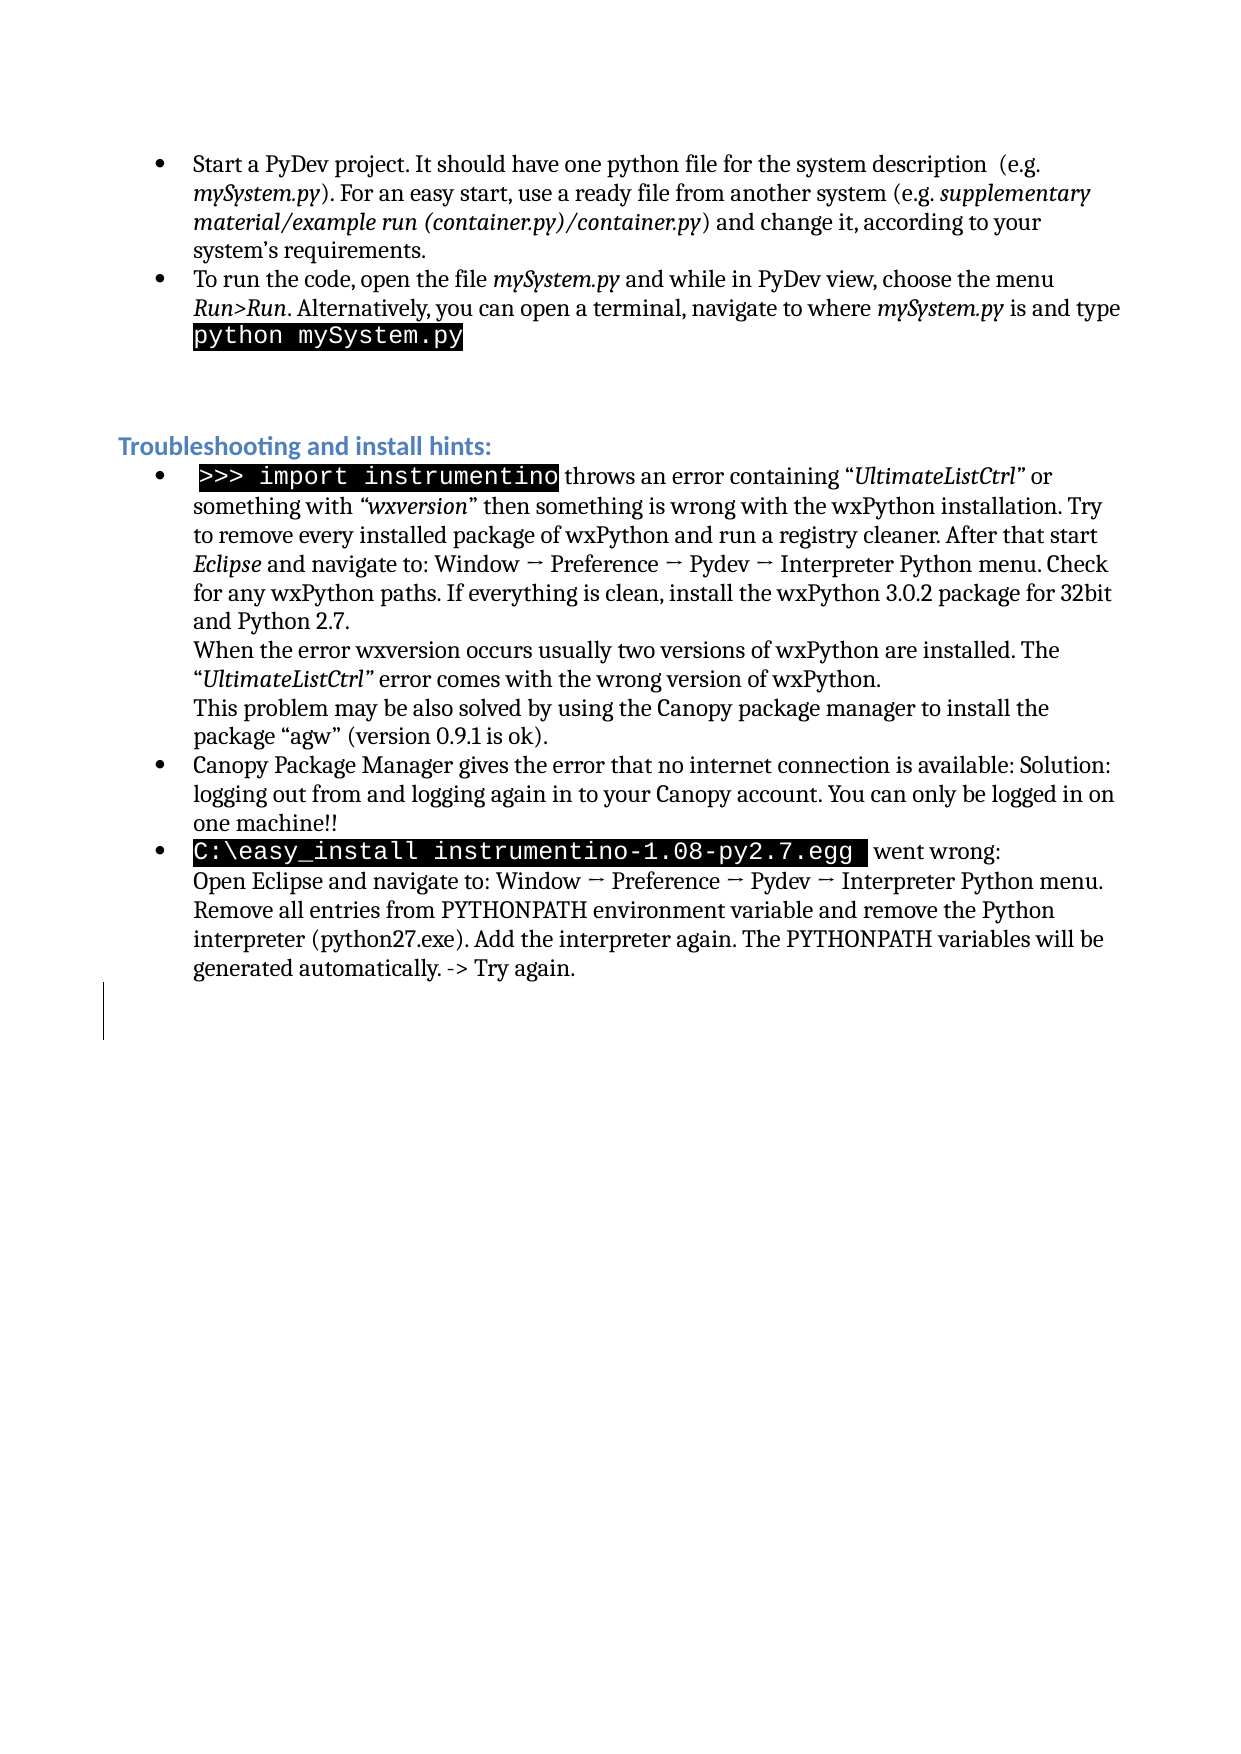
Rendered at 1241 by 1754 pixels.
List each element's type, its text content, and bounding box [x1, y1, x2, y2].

list Canopy Package Manager gives the error that no internet connection is available: Solution: logging out from and logging again in to your Canopy account. You can only be logged in on one machine!! [156, 751, 1122, 837]
subtitle Troubleshooting and install hints: [118, 429, 1122, 462]
list C:\easy_install instrumentino-1.08-py2.7.egg went wrong: Open Eclipse and navigate to: Window → Preference → Pydev → Interpreter Python menu. Remove all entries from PYTHONPATH environment variable and remove the Python interpreter (python27.exe). Add the interpreter again. The PYTHONPATH variables will be generated automatically. -> Try again. [156, 837, 1122, 982]
list >>> import instrumentino throws an error containing “UltimateListCtrl” or something with “wxversion” then something is wrong with the wxPython installation. Try to remove every installed package of wxPython and run a registry cleaner. After that start Eclipse and navigate to: Window → Preference → Pydev → Interpreter Python menu. Check for any wxPython paths. If everything is clean, install the wxPython 3.0.2 package for 32bit and Python 2.7. When the error wxversion occurs usually two versions of wxPython are installed. The “UltimateListCtrl” error comes with the wrong version of wxPython. This problem may be also solved by using the Canopy package manager to install the package “agw” (version 0.9.1 is ok). [156, 462, 1122, 751]
list Start a PyDev project. It should have one python file for the system description (e.g. mySystem.py). For an easy start, use a ready file from another system (e.g. supplementary material/example run (container.py)/container.py) and change it, according to your system’s requirements. [156, 150, 1122, 265]
list To run the code, open the file mySystem.py and while in PyDev view, choose the menu Run>Run. Alternatively, you can open a terminal, navigate to where mySystem.py is and type python mySystem.py [156, 265, 1122, 351]
